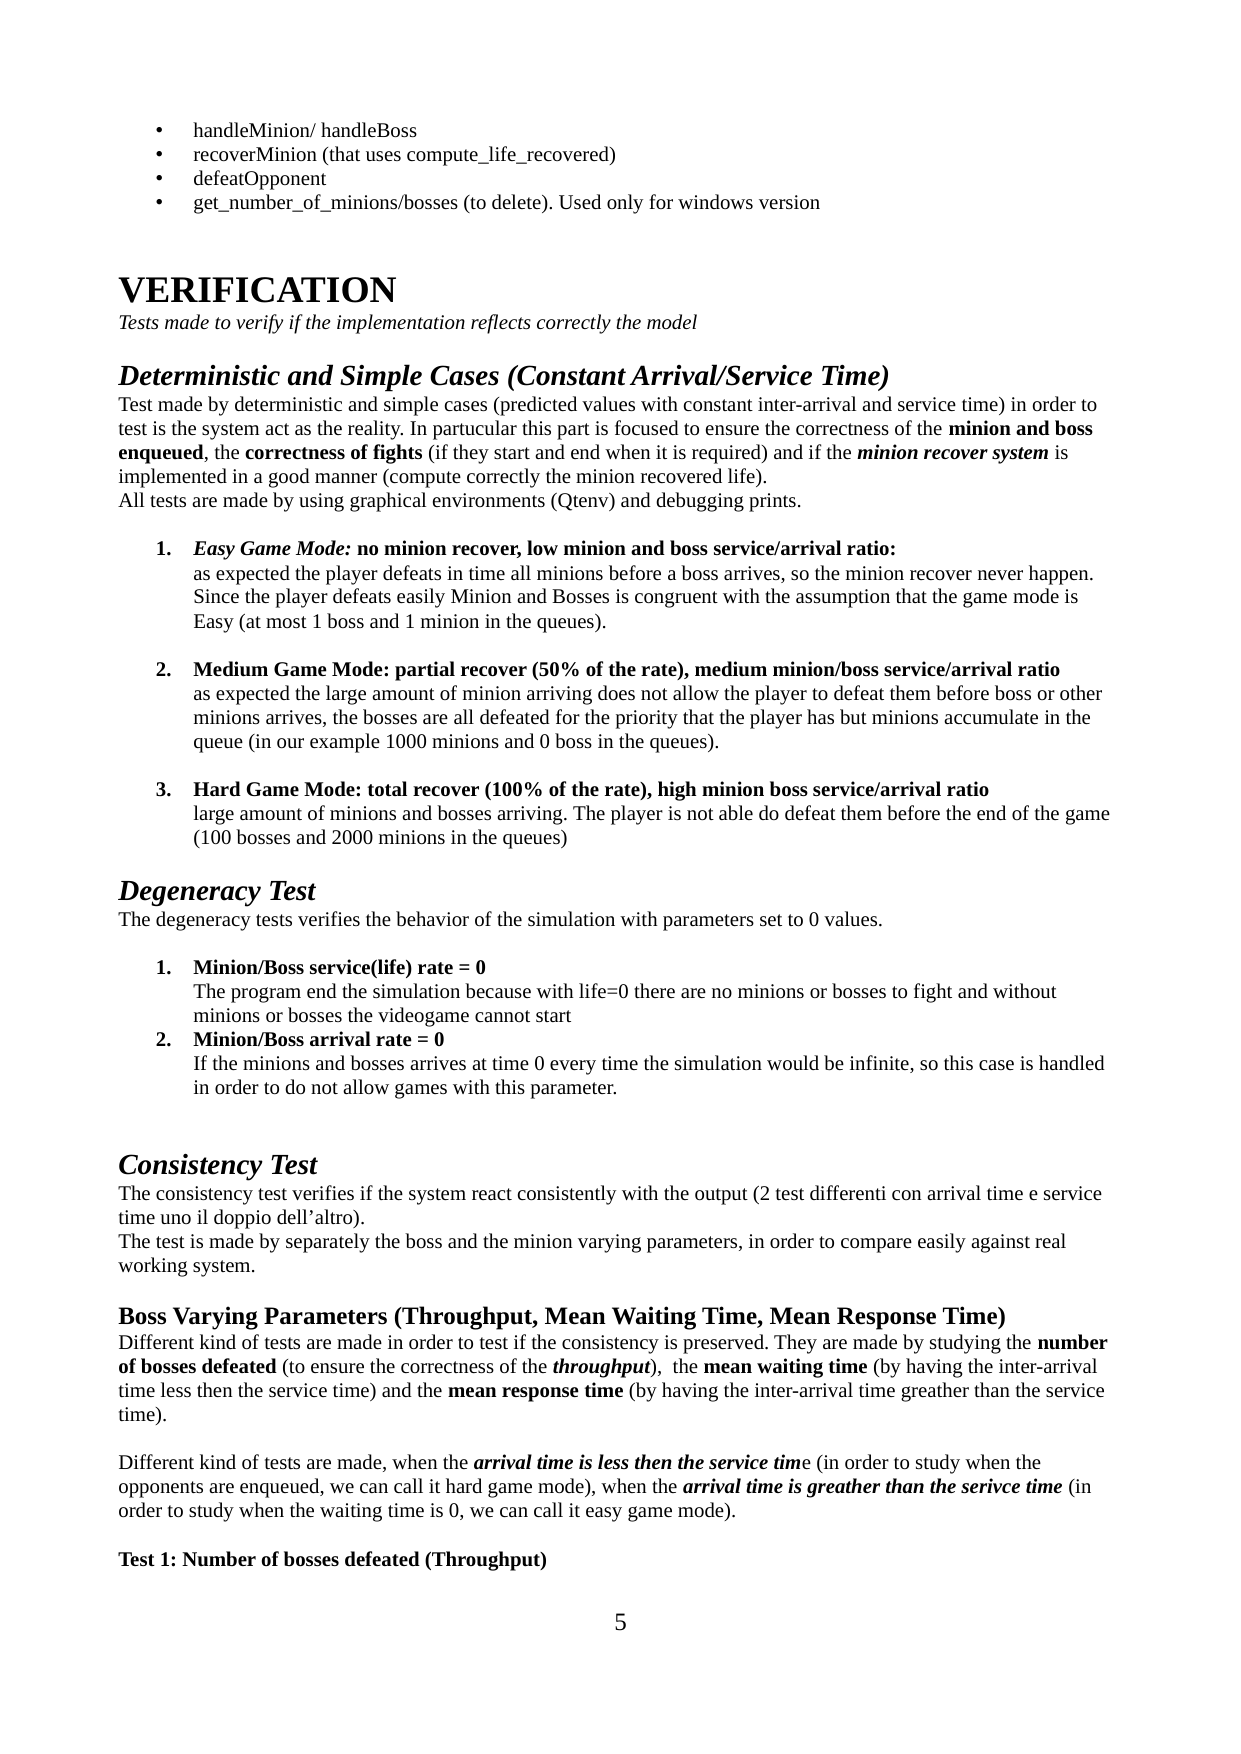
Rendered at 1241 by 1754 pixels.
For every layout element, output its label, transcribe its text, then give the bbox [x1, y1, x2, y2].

list as expected the large amount of minion arriving does not allow the player to defeat them before boss or other minions arrives, the bosses are all defeated for the priority that the player has but minions accumulate in the queue (in our example 1000 minions and 0 boss in the queues). [156, 681, 1122, 753]
text Tests made to verify if the implementation reflects correctly the model [118, 310, 1122, 334]
text The degeneracy tests verifies the behavior of the simulation with parameters set to 0 values. [118, 907, 1122, 931]
text Consistency Test [118, 1147, 1122, 1181]
text Different kind of tests are made in order to test if the consistency is preserved. They are made by studying the number of bosses defeated (to ensure the correctness of the throughput), the mean waiting time (by having the inter-arrival time less then the service time) and the mean response time (by having the inter-arrival time greather than the service time). [118, 1330, 1122, 1426]
list Minion/Boss service(life) rate = 0 [156, 955, 1122, 979]
list handleMinion/ handleBoss [156, 118, 1122, 142]
list recoverMinion (that uses compute_life_recovered) [156, 142, 1122, 166]
list defeatOpponent [156, 166, 1122, 190]
list Since the player defeats easily Minion and Bosses is congruent with the assumption that the game mode is Easy (at most 1 boss and 1 minion in the queues). [156, 584, 1122, 633]
list If the minions and bosses arrives at time 0 every time the simulation would be infinite, so this case is handled in order to do not allow games with this parameter. [156, 1051, 1122, 1099]
list large amount of minions and bosses arriving. The player is not able do defeat them before the end of the game [156, 801, 1122, 825]
text Boss Varying Parameters (Throughput, Mean Waiting Time, Mean Response Time) [118, 1301, 1122, 1330]
text The consistency test verifies if the system react consistently with the output (2 test differenti con arrival time e service time uno il doppio dell’altro). [118, 1181, 1122, 1229]
text Deterministic and Simple Cases (Constant Arrival/Service Time) [118, 358, 1122, 392]
text The test is made by separately the boss and the minion varying parameters, in order to compare easily against real working system. [118, 1229, 1122, 1277]
list (100 bosses and 2000 minions in the queues) [156, 825, 1122, 849]
list Hard Game Mode: total recover (100% of the rate), high minion boss service/arrival ratio [156, 777, 1122, 801]
list Medium Game Mode: partial recover (50% of the rate), medium minion/boss service/arrival ratio [156, 657, 1122, 681]
text VERIFICATION [118, 267, 1122, 310]
list The program end the simulation because with life=0 there are no minions or bosses to fight and without minions or bosses the videogame cannot start [156, 979, 1122, 1027]
list Easy Game Mode: no minion recover, low minion and boss service/arrival ratio: [156, 536, 1122, 560]
text All tests are made by using graphical environments (Qtenv) and debugging prints. [118, 488, 1122, 512]
list as expected the player defeats in time all minions before a boss arrives, so the minion recover never happen. [156, 560, 1122, 584]
text Different kind of tests are made, when the arrival time is less then the service time (in order to study when the opponents are enqueued, we can call it hard game mode), when the arrival time is greather than the serivce time (in order to study when the waiting time is 0, we can call it easy game mode). [118, 1450, 1122, 1522]
text Degeneracy Test [118, 873, 1122, 907]
list Minion/Boss arrival rate = 0 [156, 1027, 1122, 1051]
text Test 1: Number of bosses defeated (Throughput) [118, 1547, 1122, 1571]
list get_number_of_minions/bosses (to delete). Used only for windows version [156, 190, 1122, 214]
text Test made by deterministic and simple cases (predicted values with constant inter-arrival and service time) in order to test is the system act as the reality. In partucular this part is focused to ensure the correctness of the minion and boss enqueued, the correctness of fights (if they start and end when it is required) and if the minion recover system is implemented in a good manner (compute correctly the minion recovered life). [118, 392, 1122, 488]
